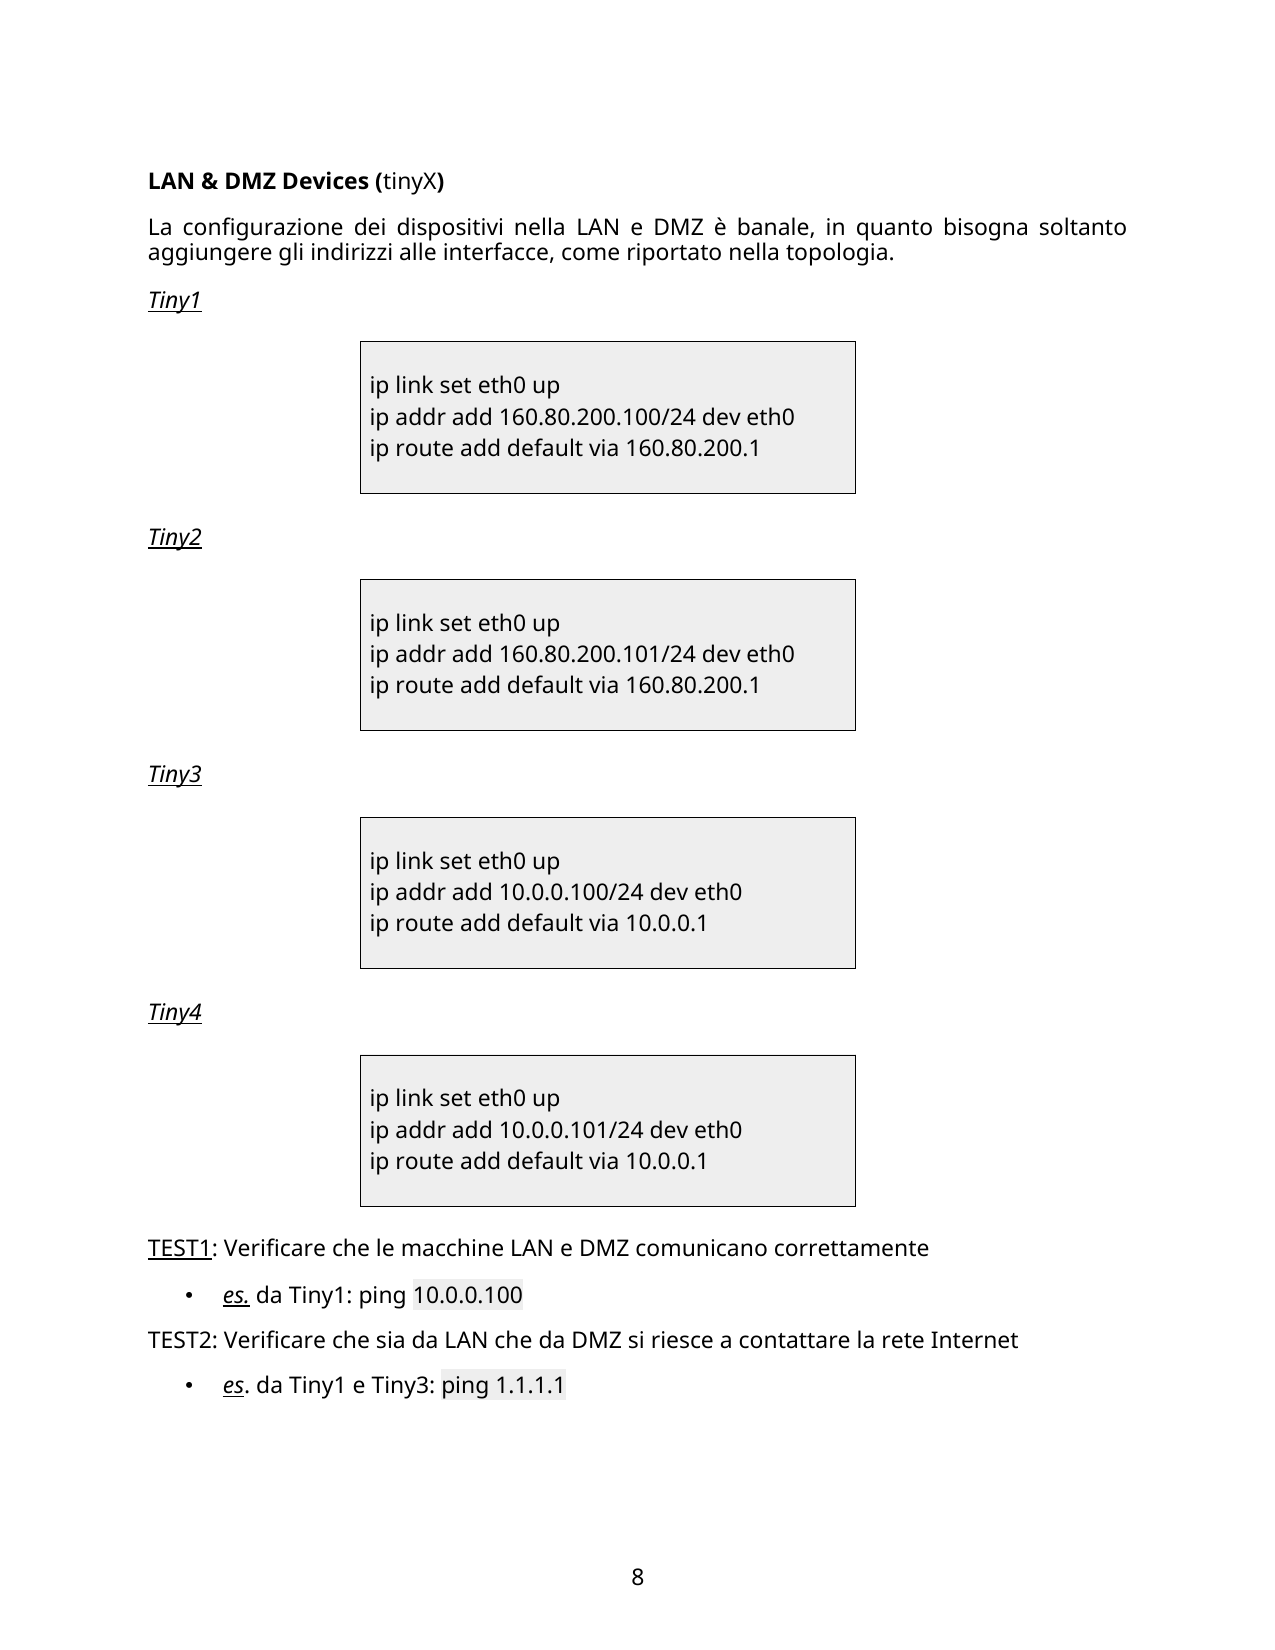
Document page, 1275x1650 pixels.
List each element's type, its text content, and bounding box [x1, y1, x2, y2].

subtitle LAN & DMZ Devices (tinyX) [148, 168, 1127, 195]
text ip link set eth0 up [369, 844, 847, 876]
text ip link set eth0 up [369, 607, 847, 638]
text ip route add default via 10.0.0.1 [369, 1145, 847, 1176]
text ip link set eth0 up [369, 1082, 847, 1113]
text ip addr add 10.0.0.101/24 dev eth0 [369, 1113, 847, 1145]
text ip addr add 160.80.200.101/24 dev eth0 [369, 638, 847, 669]
text ip addr add 160.80.200.100/24 dev eth0 [369, 400, 847, 432]
text ip route add default via 10.0.0.1 [369, 907, 847, 938]
text ip route add default via 160.80.200.1 [369, 669, 847, 701]
subtitle Tiny4 [148, 811, 1127, 1027]
subtitle Tiny1 [148, 288, 1127, 314]
text ip link set eth0 up [369, 369, 847, 400]
text TEST2: Verificare che sia da LAN che da DMZ si riesce a contattare la rete Internet [148, 1327, 1127, 1354]
text ip route add default via 160.80.200.1 [369, 432, 847, 463]
subtitle Tiny3 [148, 573, 1127, 790]
text La configurazione dei dispositivi nella LAN e DMZ è banale, in quanto bisogna soltanto aggiungere gli indirizzi alle interfacce, come riportato nella topologia. [148, 214, 1127, 267]
text ip addr add 10.0.0.100/24 dev eth0 [369, 876, 847, 907]
list es. da Tiny1 e Tiny3: ping 1.1.1.1 [185, 1372, 1127, 1399]
subtitle Tiny2 [148, 335, 1127, 552]
text TEST1: Verificare che le macchine LAN e DMZ comunicano correttamente [148, 1046, 1127, 1263]
list es. da Tiny1: ping 10.0.0.100 [185, 1282, 1127, 1308]
